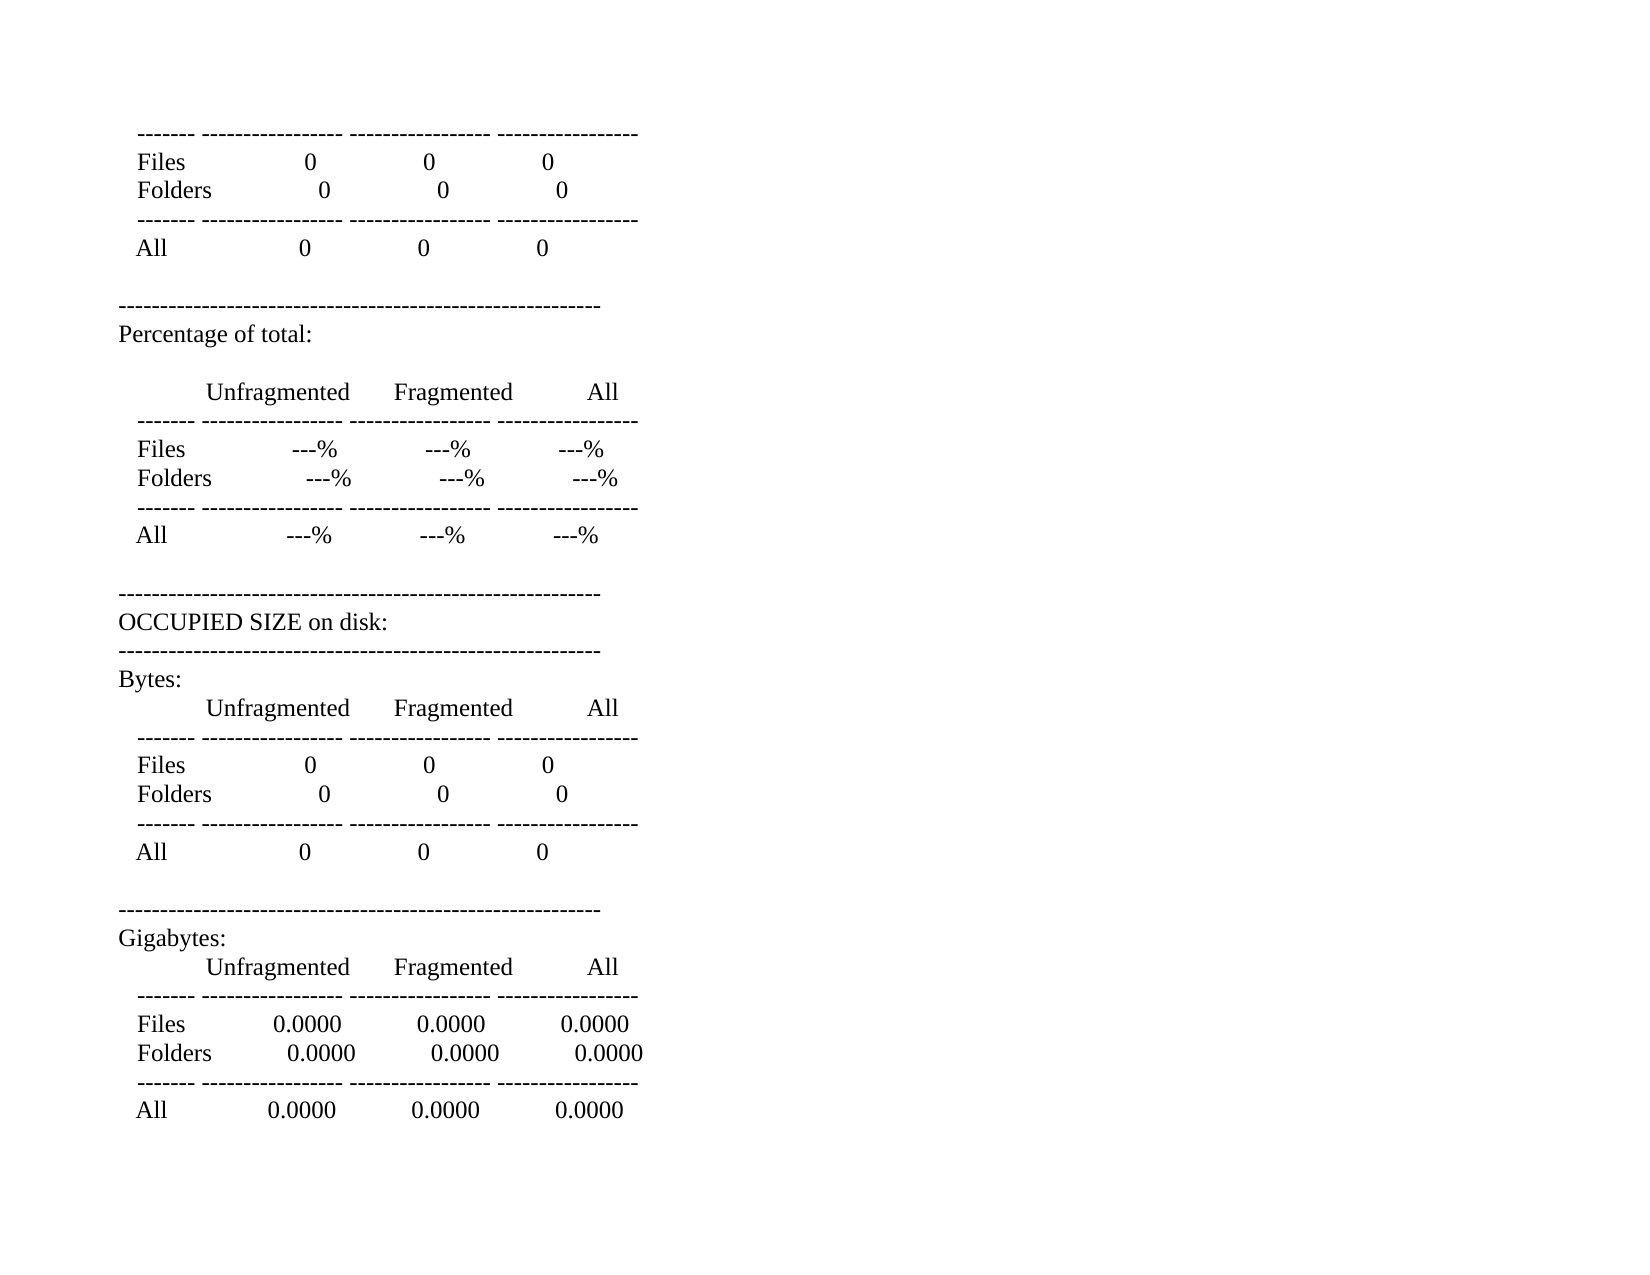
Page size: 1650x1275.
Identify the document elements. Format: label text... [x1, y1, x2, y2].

text Bytes: [118, 664, 1532, 693]
text ------- ----------------- ----------------- ----------------- [118, 492, 1532, 521]
text Folders 0.0000 0.0000 0.0000 [118, 1038, 1532, 1067]
text Folders 0 0 0 [118, 779, 1532, 808]
text Unfragmented Fragmented All [118, 377, 1532, 406]
text ---------------------------------------------------------- [118, 578, 1532, 607]
text ------- ----------------- ----------------- ----------------- [118, 204, 1532, 233]
text Files 0 0 0 [118, 751, 1532, 779]
text ---------------------------------------------------------- [118, 291, 1532, 319]
text ------- ----------------- ----------------- ----------------- [118, 1067, 1532, 1096]
text Unfragmented Fragmented All [118, 952, 1532, 981]
text Percentage of total: [118, 319, 1532, 348]
text Folders 0 0 0 [118, 176, 1532, 204]
text ---------------------------------------------------------- [118, 636, 1532, 664]
text Folders ---% ---% ---% [118, 463, 1532, 492]
text Files ---% ---% ---% [118, 434, 1532, 463]
text All ---% ---% ---% [118, 521, 1532, 549]
text All 0 0 0 [118, 233, 1532, 262]
text ------- ----------------- ----------------- ----------------- [118, 406, 1532, 434]
text All 0 0 0 [118, 837, 1532, 866]
text ------- ----------------- ----------------- ----------------- [118, 118, 1532, 147]
text ------- ----------------- ----------------- ----------------- [118, 808, 1532, 837]
text Unfragmented Fragmented All [118, 693, 1532, 722]
text All 0.0000 0.0000 0.0000 [118, 1096, 1532, 1124]
text Files 0 0 0 [118, 147, 1532, 176]
text Files 0.0000 0.0000 0.0000 [118, 1009, 1532, 1038]
text OCCUPIED SIZE on disk: [118, 607, 1532, 636]
text ------- ----------------- ----------------- ----------------- [118, 981, 1532, 1009]
text Gigabytes: [118, 923, 1532, 952]
text ------- ----------------- ----------------- ----------------- [118, 722, 1532, 751]
text ---------------------------------------------------------- [118, 894, 1532, 923]
